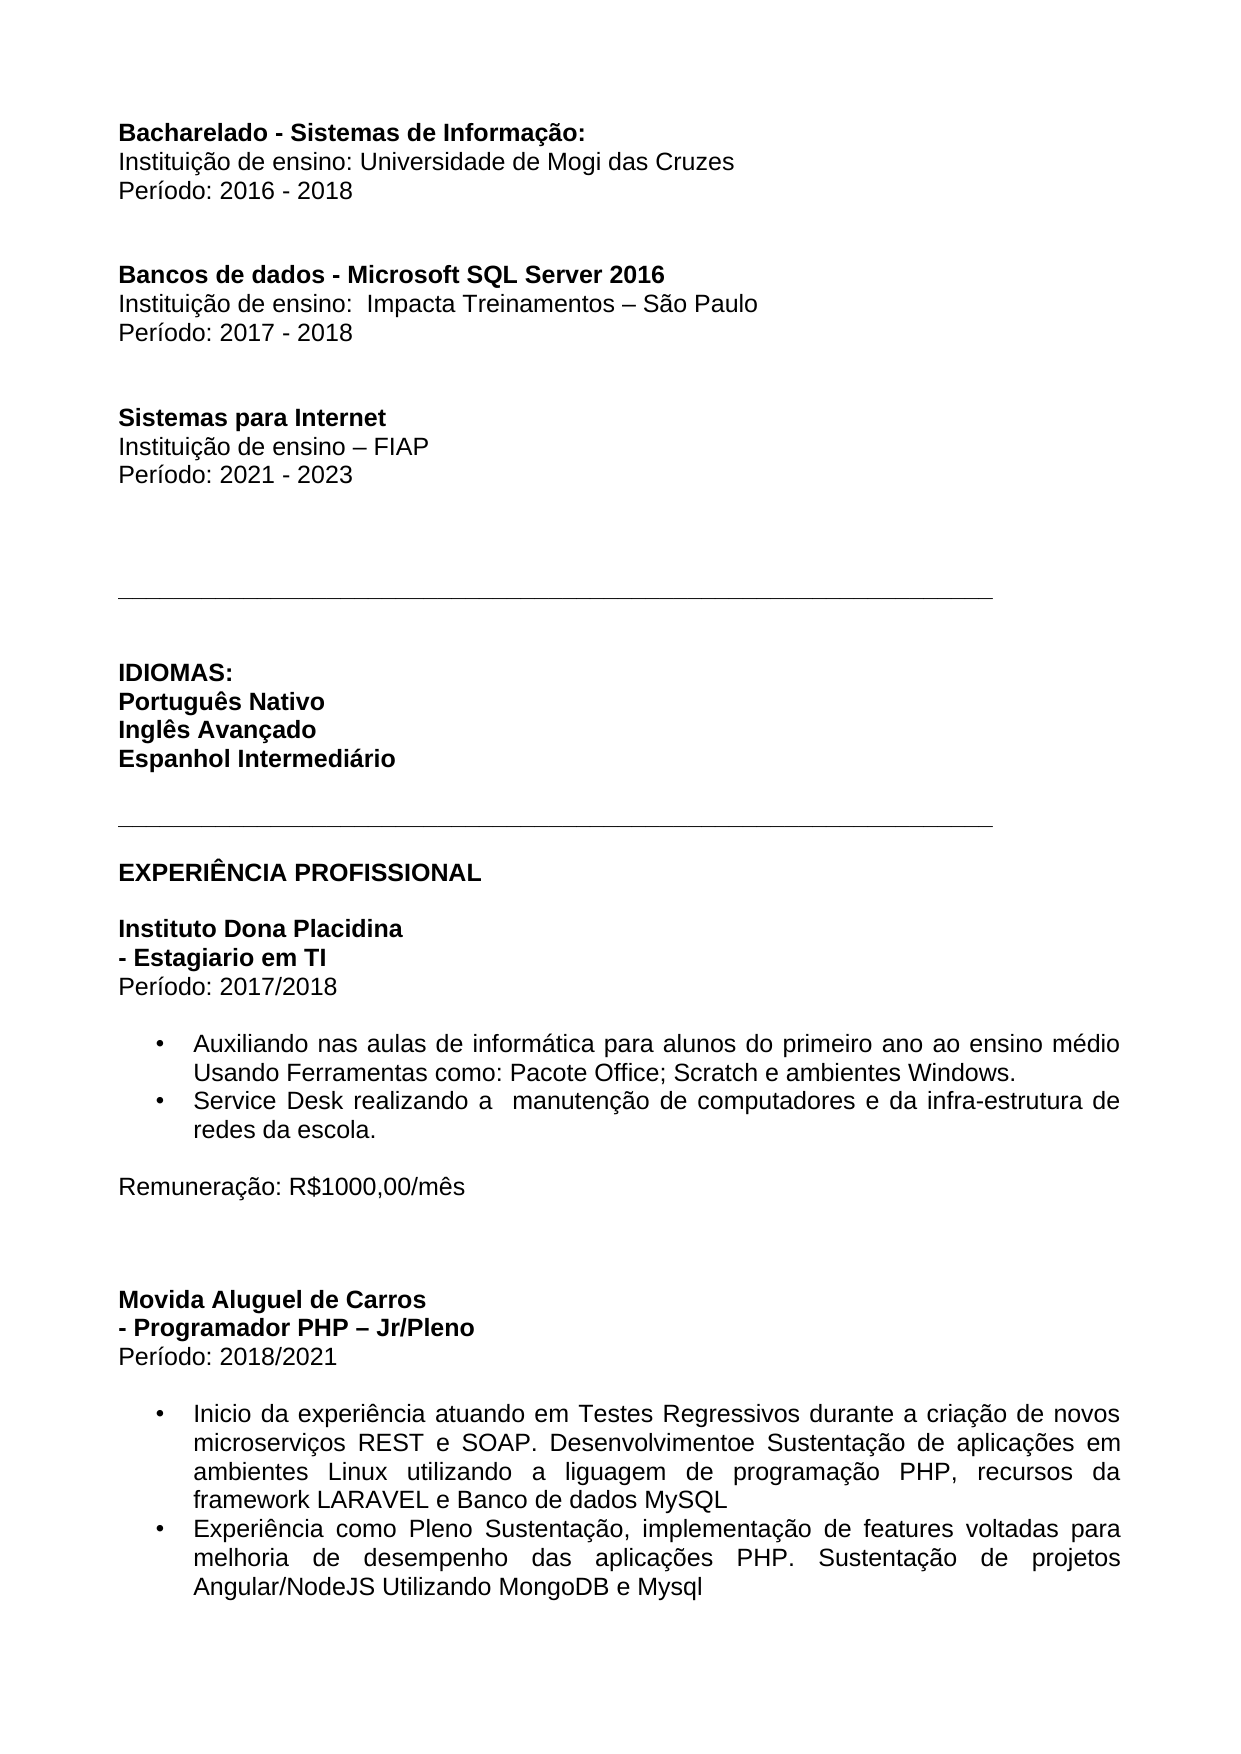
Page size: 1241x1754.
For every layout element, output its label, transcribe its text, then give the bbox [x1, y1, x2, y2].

text Bacharelado - Sistemas de Informação: [118, 118, 1122, 147]
text _______________________________________________________________ [118, 801, 1122, 829]
text Período: 2016 - 2018 [118, 176, 1122, 204]
list Experiência como Pleno Sustentação, implementação de features voltadas para melhoria de desempenho das aplicações PHP. Sustentação de projetos Angular/NodeJS Utilizando MongoDB e Mysql [156, 1514, 1122, 1600]
text Sistemas para Internet [118, 403, 1122, 431]
text Período: 2018/2021 [118, 1342, 1122, 1371]
text Período: 2017/2018 [118, 972, 1122, 1001]
text Movida Aluguel de Carros [118, 1285, 1122, 1313]
text Espanhol Intermediário [118, 744, 1122, 773]
text - Programador PHP – Jr/Pleno [118, 1313, 1122, 1342]
text _______________________________________________________________ [118, 573, 1122, 602]
text Inglês Avançado [118, 715, 1122, 744]
text Português Nativo [118, 687, 1122, 715]
text EXPERIÊNCIA PROFISSIONAL [118, 858, 1122, 886]
text Instituto Dona Placidina [118, 914, 1122, 943]
text Remuneração: R$1000,00/mês [118, 1172, 1122, 1201]
text Instituição de ensino: Universidade de Mogi das Cruzes [118, 147, 1122, 176]
list Inicio da experiência atuando em Testes Regressivos durante a criação de novos microserviços REST e SOAP. Desenvolvimentoe Sustentação de aplicações em ambientes Linux utilizando a liguagem de programação PHP, recursos da framework LARAVEL e Banco de dados MySQL [156, 1399, 1122, 1514]
text Bancos de dados - Microsoft SQL Server 2016 [118, 260, 1122, 289]
list Auxiliando nas aulas de informática para alunos do primeiro ano ao ensino médio Usando Ferramentas como: Pacote Office; Scratch e ambientes Windows. [156, 1029, 1122, 1086]
text Período: 2017 - 2018 [118, 318, 1122, 347]
text IDIOMAS: [118, 658, 1122, 687]
text Instituição de ensino – FIAP [118, 431, 1122, 460]
text Período: 2021 - 2023 [118, 460, 1122, 489]
list Service Desk realizando a manutenção de computadores e da infra-estrutura de redes da escola. [156, 1086, 1122, 1144]
text - Estagiario em TI [118, 943, 1122, 972]
text Instituição de ensino: Impacta Treinamentos – São Paulo [118, 289, 1122, 318]
